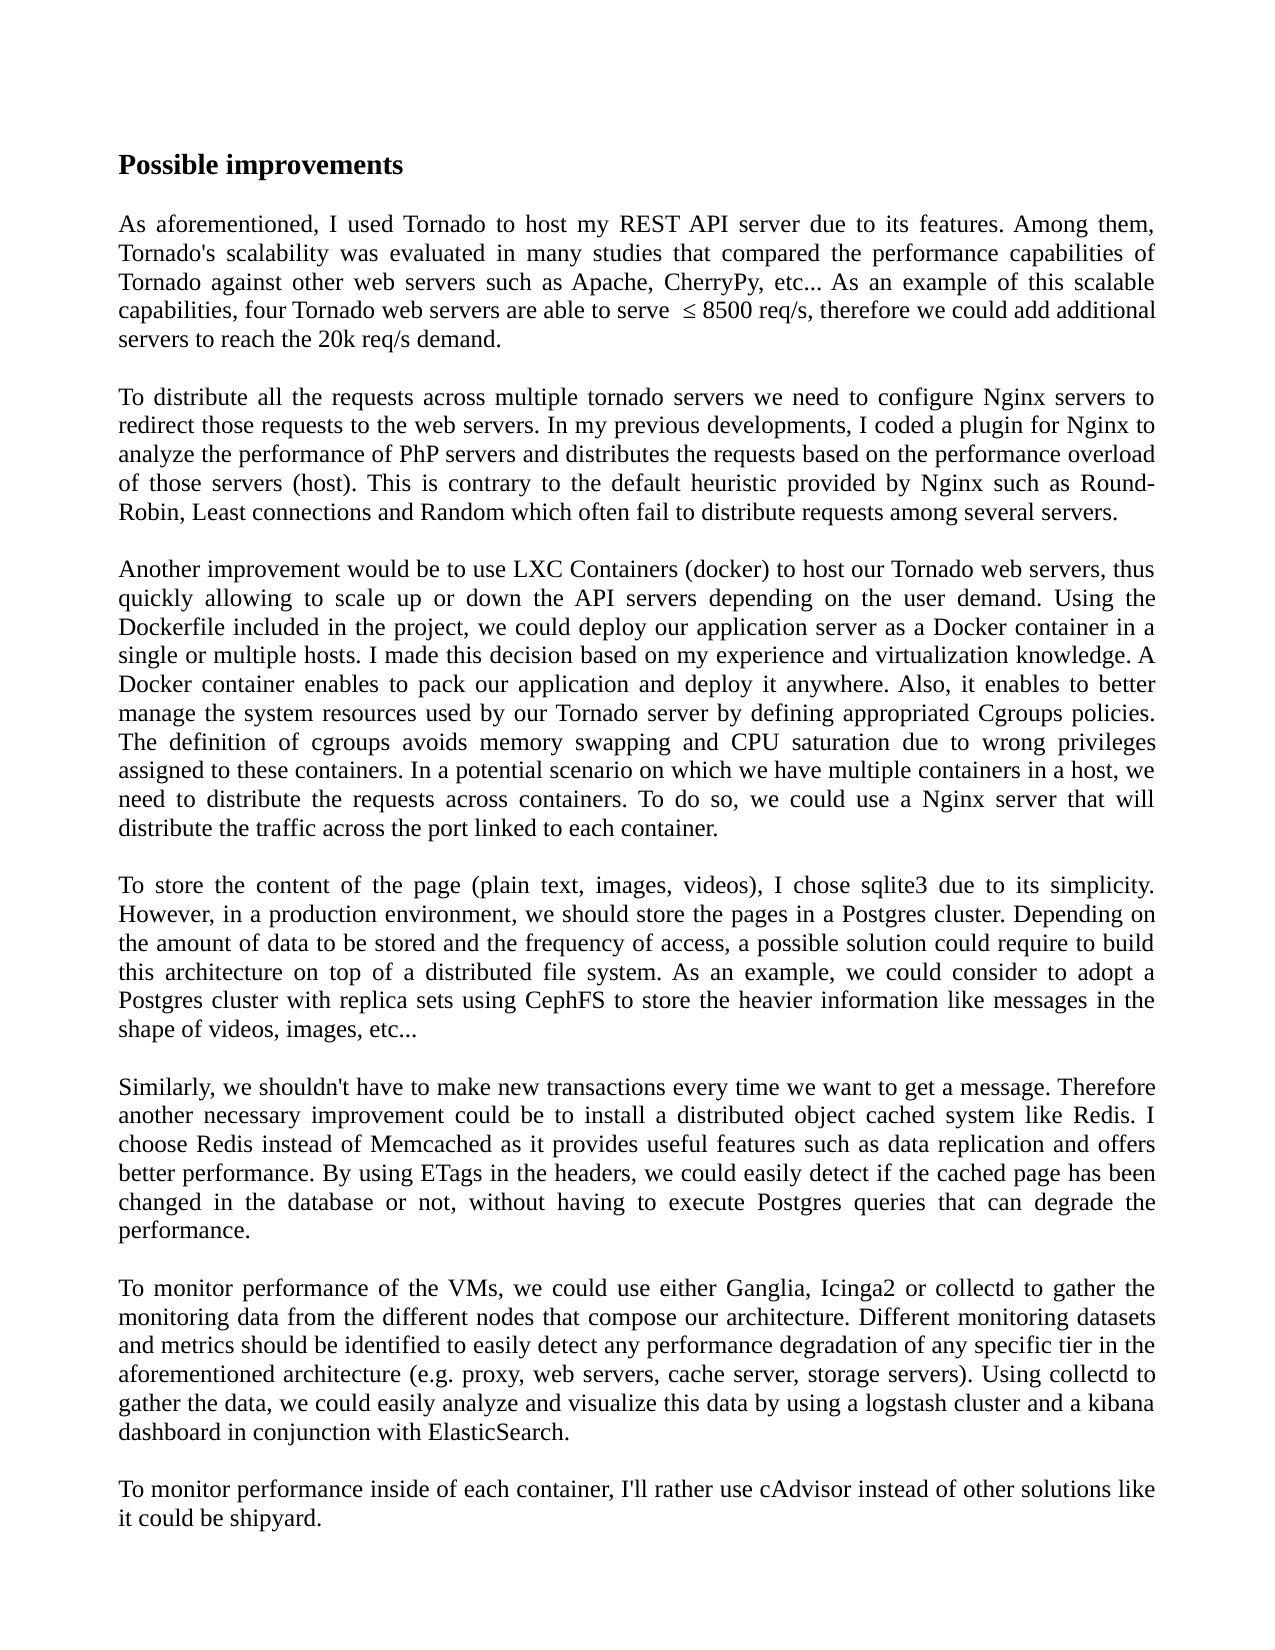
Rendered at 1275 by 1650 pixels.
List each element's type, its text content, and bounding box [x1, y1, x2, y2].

text As aforementioned, I used Tornado to host my REST API server due to its features. Among them, Tornado's scalability was evaluated in many studies that compared the performance capabilities of Tornado against other web servers such as Apache, CherryPy, etc... As an example of this scalable capabilities, four Tornado web servers are able to serve ≤ 8500 req/s, therefore we could add additional servers to reach the 20k req/s demand. [118, 209, 1157, 353]
text To monitor performance inside of each container, I'll rather use cAdvisor instead of other solutions like it could be shipyard. [118, 1474, 1157, 1532]
text Another improvement would be to use LXC Containers (docker) to host our Tornado web servers, thus quickly allowing to scale up or down the API servers depending on the user demand. Using the Dockerfile included in the project, we could deploy our application server as a Docker container in a single or multiple hosts. I made this decision based on my experience and virtualization knowledge. A Docker container enables to pack our application and deploy it anywhere. Also, it enables to better manage the system resources used by our Tornado server by defining appropriated Cgroups policies. The definition of cgroups avoids memory swapping and CPU saturation due to wrong privileges assigned to these containers. In a potential scenario on which we have multiple containers in a host, we need to distribute the requests across containers. To do so, we could use a Nginx server that will distribute the traffic across the port linked to each container. [118, 554, 1157, 842]
text To distribute all the requests across multiple tornado servers we need to configure Nginx servers to redirect those requests to the web servers. In my previous developments, I coded a plugin for Nginx to analyze the performance of PhP servers and distributes the requests based on the performance overload of those servers (host). This is contrary to the default heuristic provided by Nginx such as Round-Robin, Least connections and Random which often fail to distribute requests among several servers. [118, 382, 1157, 525]
text To store the content of the page (plain text, images, videos), I chose sqlite3 due to its simplicity. However, in a production environment, we should store the pages in a Postgres cluster. Depending on the amount of data to be stored and the frequency of access, a possible solution could require to build this architecture on top of a distributed file system. As an example, we could consider to adopt a Postgres cluster with replica sets using CephFS to store the heavier information like messages in the shape of videos, images, etc... [118, 870, 1157, 1043]
text To monitor performance of the VMs, we could use either Ganglia, Icinga2 or collectd to gather the monitoring data from the different nodes that compose our architecture. Different monitoring datasets and metrics should be identified to easily detect any performance degradation of any specific tier in the aforementioned architecture (e.g. proxy, web servers, cache server, storage servers). Using collectd to gather the data, we could easily analyze and visualize this data by using a logstash cluster and a kibana dashboard in conjunction with ElasticSearch. [118, 1273, 1157, 1445]
text Possible improvements [118, 147, 1157, 180]
text Similarly, we shouldn't have to make new transactions every time we want to get a message. Therefore another necessary improvement could be to install a distributed object cached system like Redis. I choose Redis instead of Memcached as it provides useful features such as data replication and offers better performance. By using ETags in the headers, we could easily detect if the cached page has been changed in the database or not, without having to execute Postgres queries that can degrade the performance. [118, 1072, 1157, 1244]
